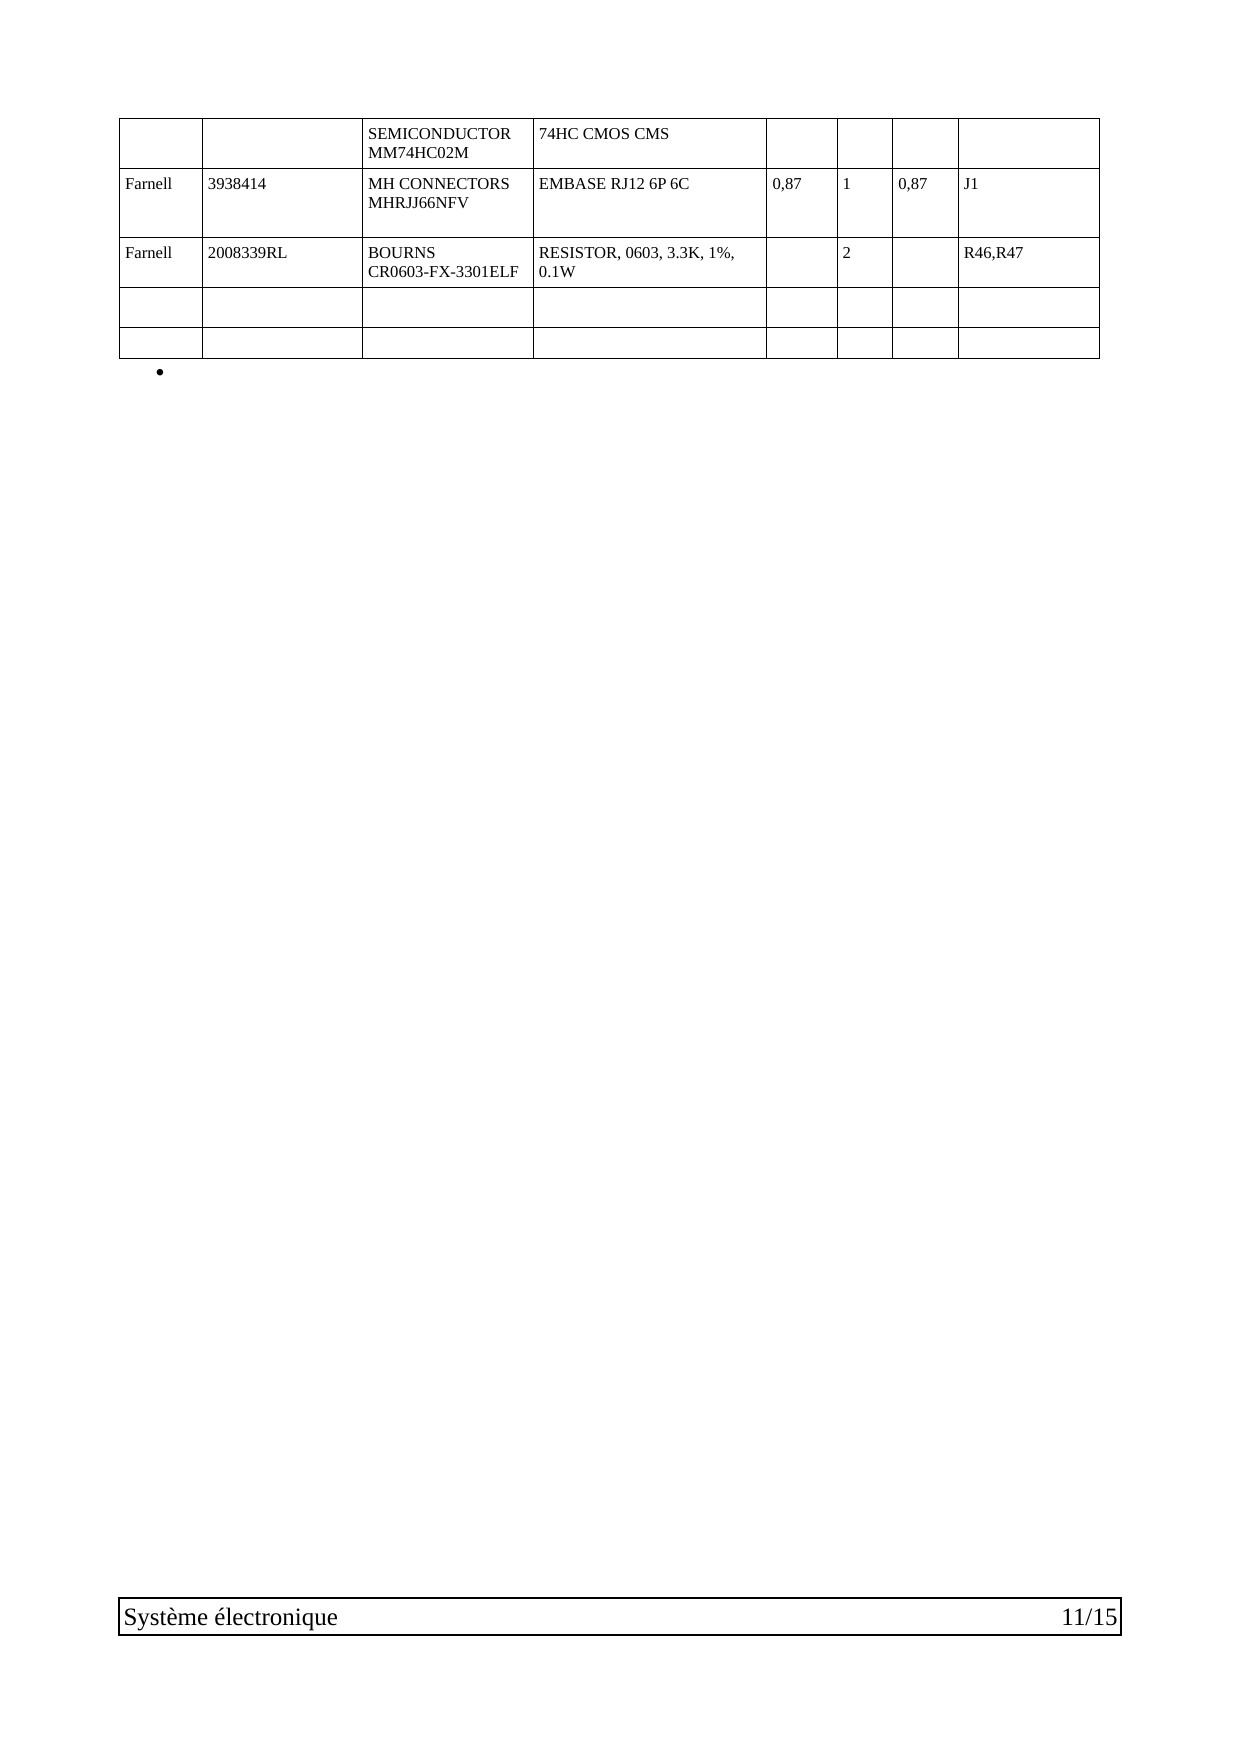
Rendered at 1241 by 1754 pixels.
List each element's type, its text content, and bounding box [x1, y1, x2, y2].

table_cell [893, 288, 958, 327]
table_cell [534, 328, 766, 358]
table_cell BOURNS CR0603-FX-3301ELF [363, 238, 533, 287]
table_cell [203, 328, 362, 358]
table_cell J1 [959, 169, 1099, 237]
table_cell [893, 238, 958, 287]
table_cell [893, 119, 958, 168]
table_cell [893, 328, 958, 358]
table_cell SEMICONDUCTOR MM74HC02M [363, 119, 533, 168]
table_cell [959, 288, 1099, 327]
table_cell [534, 288, 766, 327]
table_cell MH CONNECTORS MHRJJ66NFV [363, 169, 533, 237]
table_cell [120, 288, 202, 327]
table_cell EMBASE RJ12 6P 6C [534, 169, 766, 237]
table_cell [767, 328, 837, 358]
table_cell [767, 288, 837, 327]
table_cell [363, 288, 533, 327]
table_cell [120, 119, 202, 168]
table_cell [959, 328, 1099, 358]
table_cell Farnell [120, 238, 202, 287]
table_cell 74HC CMOS CMS [534, 119, 766, 168]
table_cell 3938414 [203, 169, 362, 237]
table_cell 1 [838, 169, 892, 237]
table_cell R46,R47 [959, 238, 1099, 287]
table_cell [363, 328, 533, 358]
table_cell [767, 119, 837, 168]
table_cell [838, 328, 892, 358]
table_cell 2 [838, 238, 892, 287]
table_cell [838, 119, 892, 168]
table_cell [120, 328, 202, 358]
table_cell [203, 288, 362, 327]
table_cell [959, 119, 1099, 168]
table_cell Farnell [120, 169, 202, 237]
table_cell 2008339RL [203, 238, 362, 287]
table_cell 0,87 [767, 169, 837, 237]
table_cell RESISTOR, 0603, 3.3K, 1%, 0.1W [534, 238, 766, 287]
table_cell [767, 238, 837, 287]
table_cell [203, 119, 362, 168]
table_cell 0,87 [893, 169, 958, 237]
table_cell [838, 288, 892, 327]
